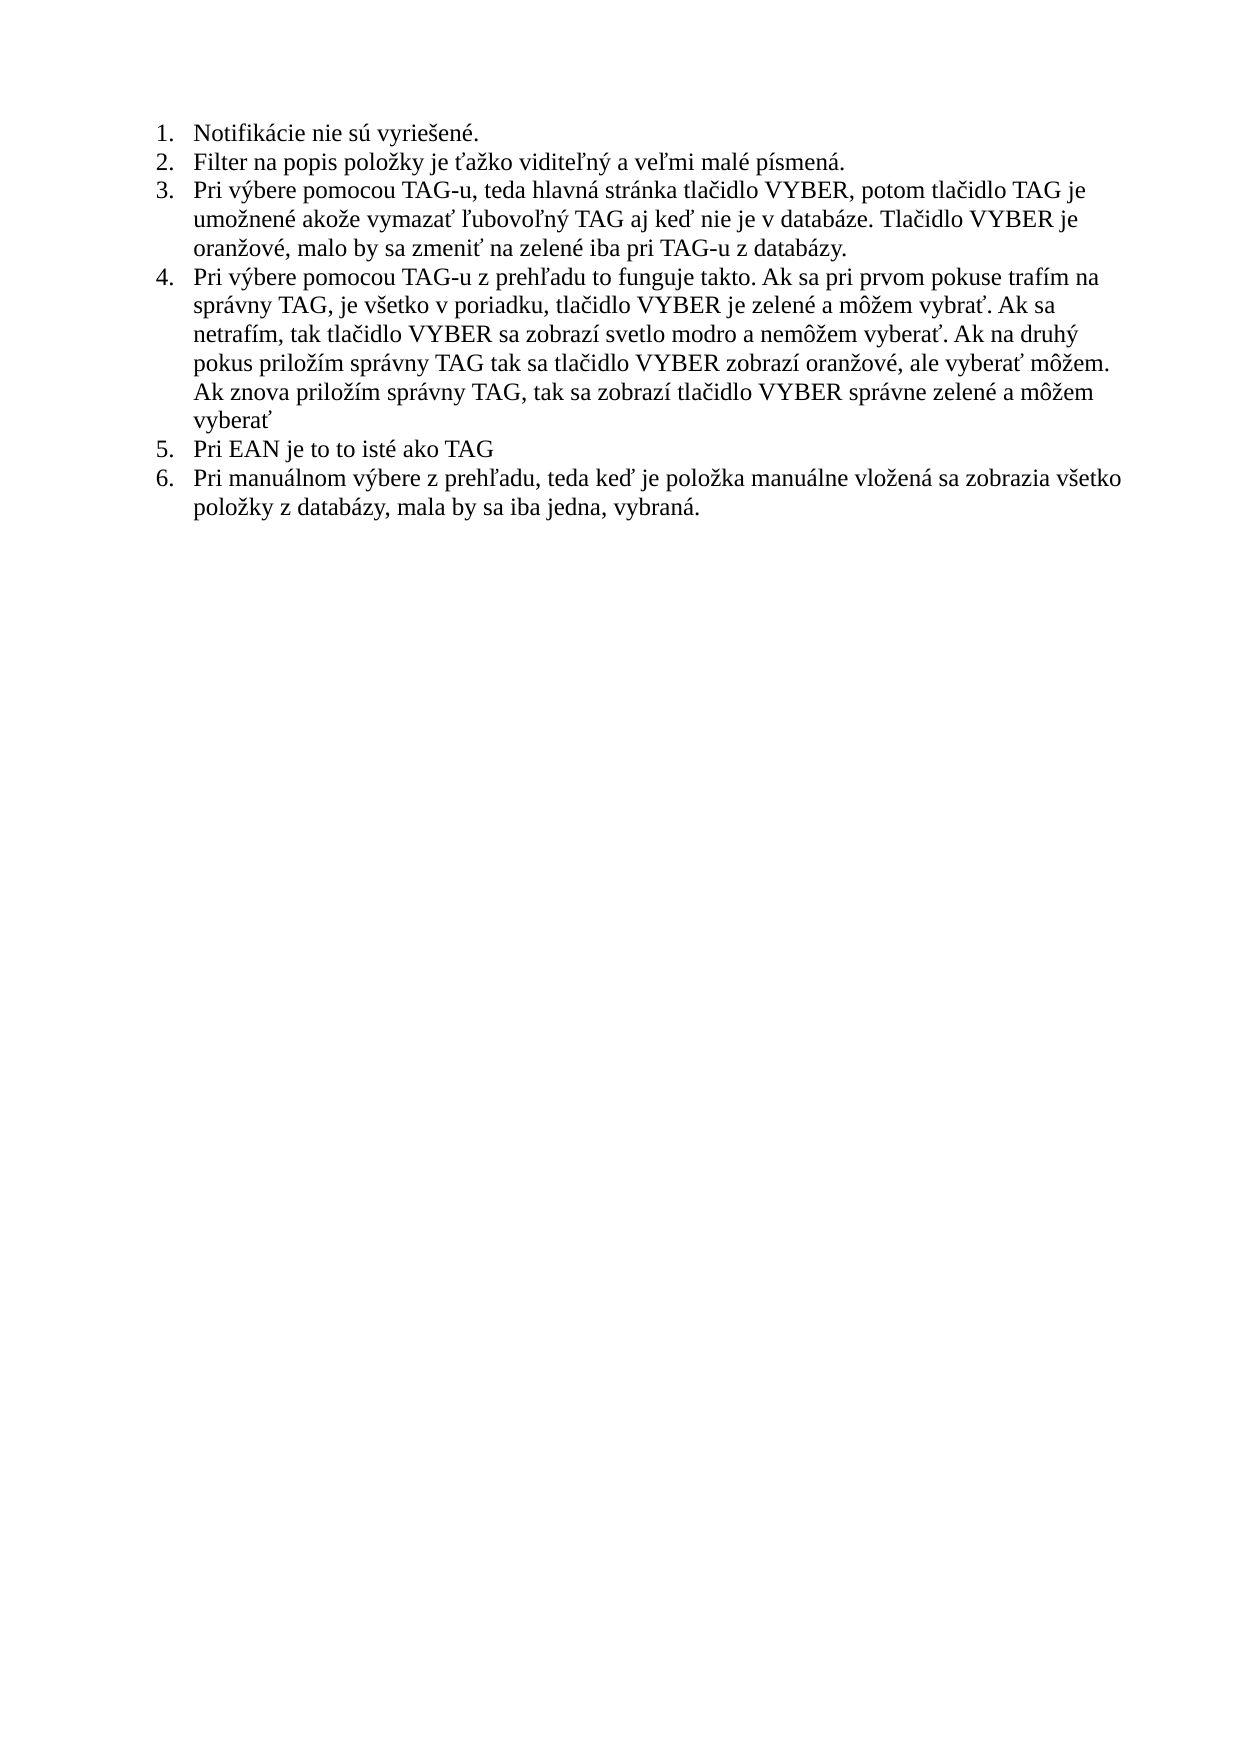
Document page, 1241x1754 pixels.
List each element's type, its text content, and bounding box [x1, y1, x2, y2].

list Pri výbere pomocou TAG-u z prehľadu to funguje takto. Ak sa pri prvom pokuse trafím na správny TAG, je všetko v poriadku, tlačidlo VYBER je zelené a môžem vybrať. Ak sa netrafím, tak tlačidlo VYBER sa zobrazí svetlo modro a nemôžem vyberať. Ak na druhý pokus priložím správny TAG tak sa tlačidlo VYBER zobrazí oranžové, ale vyberať môžem. Ak znova priložím správny TAG, tak sa zobrazí tlačidlo VYBER správne zelené a môžem vyberať [156, 262, 1122, 434]
list Filter na popis položky je ťažko viditeľný a veľmi malé písmená. [156, 147, 1122, 176]
list Notifikácie nie sú vyriešené. [156, 118, 1122, 147]
list Pri manuálnom výbere z prehľadu, teda keď je položka manuálne vložená sa zobrazia všetko položky z databázy, mala by sa iba jedna, vybraná. [156, 463, 1122, 521]
list Pri EAN je to to isté ako TAG [156, 434, 1122, 463]
list Pri výbere pomocou TAG-u, teda hlavná stránka tlačidlo VYBER, potom tlačidlo TAG je umožnené akože vymazať ľubovoľný TAG aj keď nie je v databáze. Tlačidlo VYBER je oranžové, malo by sa zmeniť na zelené iba pri TAG-u z databázy. [156, 176, 1122, 262]
